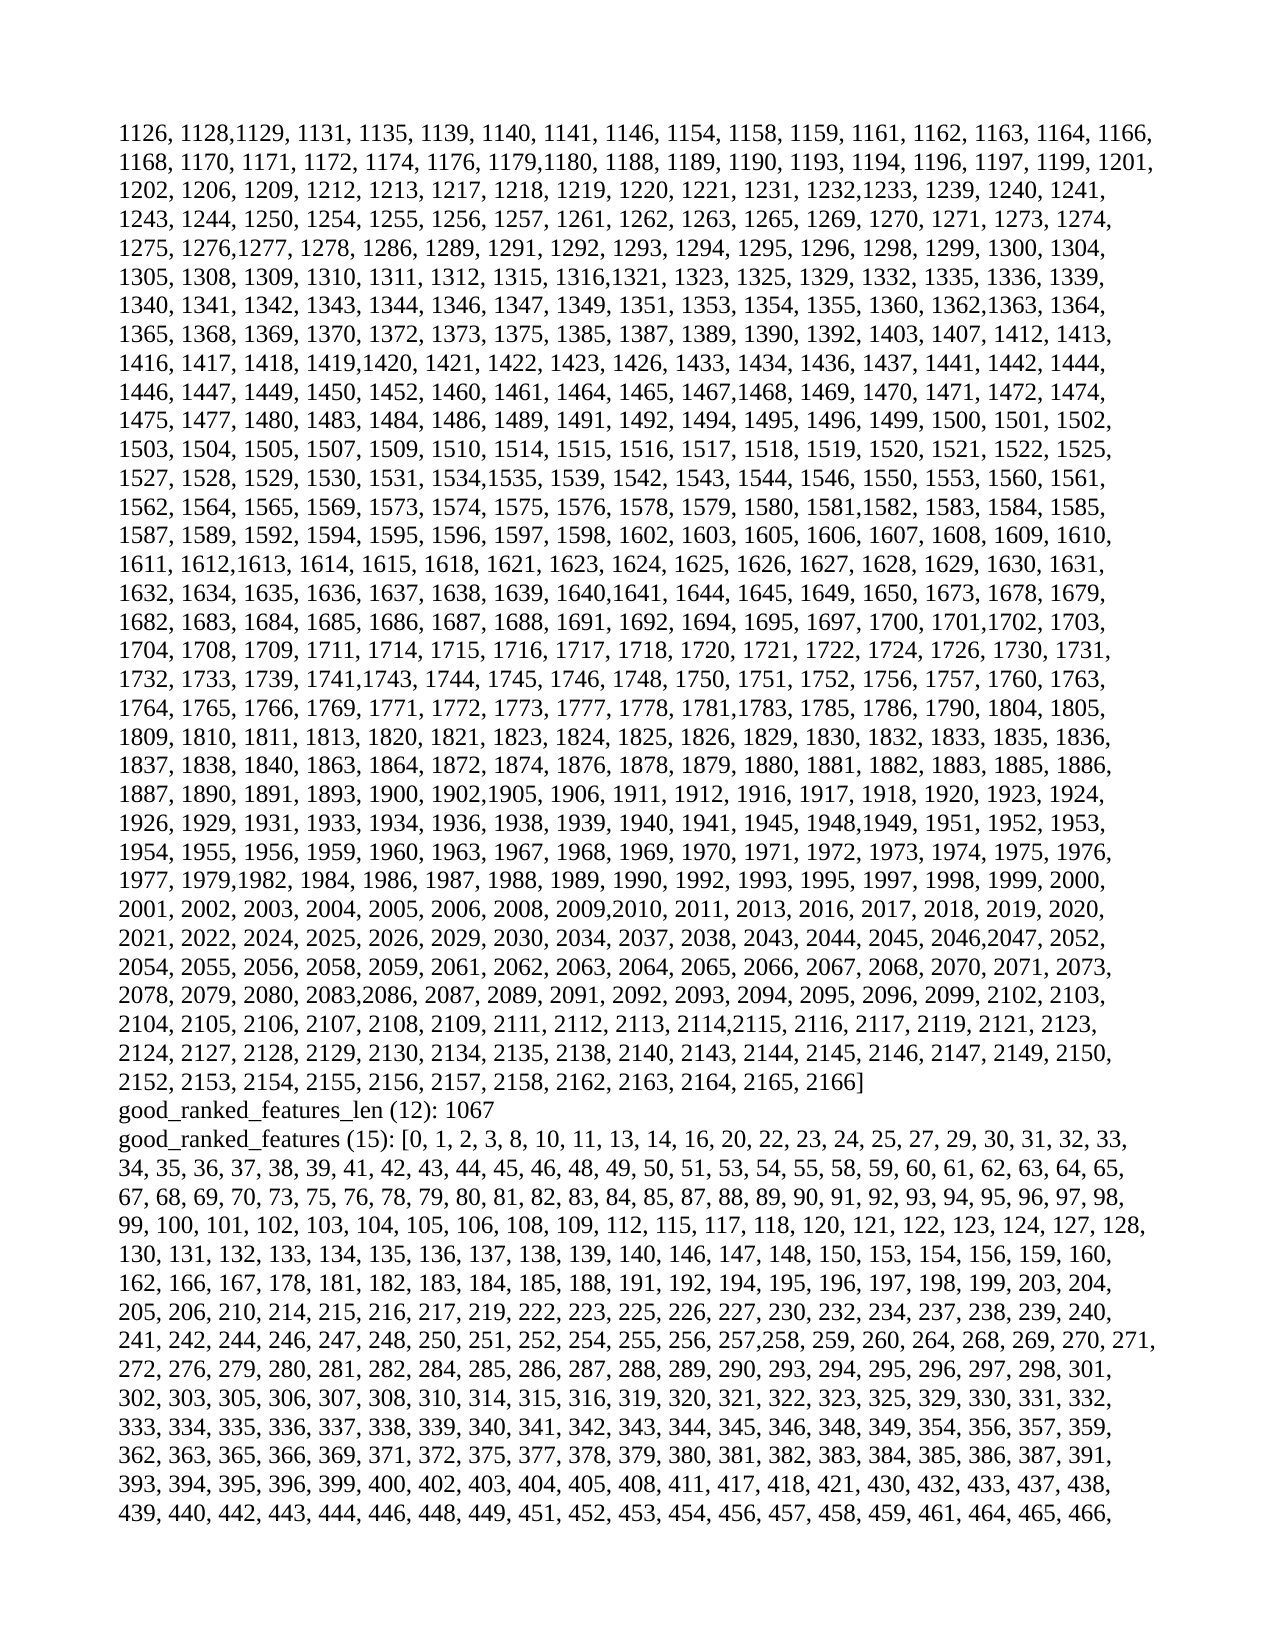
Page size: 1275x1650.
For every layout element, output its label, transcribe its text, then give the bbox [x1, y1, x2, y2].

text 2152, 2153, 2154, 2155, 2156, 2157, 2158, 2162, 2163, 2164, 2165, 2166] [118, 1067, 1157, 1096]
text good_ranked_features_len (12): 1067 [118, 1096, 1157, 1124]
text good_ranked_features (15): [0, 1, 2, 3, 8, 10, 11, 13, 14, 16, 20, 22, 23, 24, 25, 27, 29, 30, 31, 32, 33, 34, 35, 36, 37, 38, 39, 41, 42, 43, 44, 45, 46, 48, 49, 50, 51, 53, 54, 55, 58, 59, 60, 61, 62, 63, 64, 65, 67, 68, 69, 70, 73, 75, 76, 78, 79, 80, 81, 82, 83, 84, 85, 87, 88, 89, 90, 91, 92, 93, 94, 95, 96, 97, 98, 99, 100, 101, 102, 103, 104, 105, 106, 108, 109, 112, 115, 117, 118, 120, 121, 122, 123, 124, 127, 128, 130, 131, 132, 133, 134, 135, 136, 137, 138, 139, 140, 146, 147, 148, 150, 153, 154, 156, 159, 160, 162, 166, 167, 178, 181, 182, 183, 184, 185, 188, 191, 192, 194, 195, 196, 197, 198, 199, 203, 204, 205, 206, 210, 214, 215, 216, 217, 219, 222, 223, 225, 226, 227, 230, 232, 234, 237, 238, 239, 240, 241, 242, 244, 246, 247, 248, 250, 251, 252, 254, 255, 256, 257,258, 259, 260, 264, 268, 269, 270, 271, 272, 276, 279, 280, 281, 282, 284, 285, 286, 287, 288, 289, 290, 293, 294, 295, 296, 297, 298, 301, 302, 303, 305, 306, 307, 308, 310, 314, 315, 316, 319, 320, 321, 322, 323, 325, 329, 330, 331, 332, 333, 334, 335, 336, 337, 338, 339, 340, 341, 342, 343, 344, 345, 346, 348, 349, 354, 356, 357, 359, 362, 363, 365, 366, 369, 371, 372, 375, 377, 378, 379, 380, 381, 382, 383, 384, 385, 386, 387, 391, 393, 394, 395, 396, 399, 400, 402, 403, 404, 405, 408, 411, 417, 418, 421, 430, 432, 433, 437, 438, 439, 440, 442, 443, 444, 446, 448, 449, 451, 452, 453, 454, 456, 457, 458, 459, 461, 464, 465, 466, [118, 1124, 1157, 1527]
text 1837, 1838, 1840, 1863, 1864, 1872, 1874, 1876, 1878, 1879, 1880, 1881, 1882, 1883, 1885, 1886, 1887, 1890, 1891, 1893, 1900, 1902,1905, 1906, 1911, 1912, 1916, 1917, 1918, 1920, 1923, 1924, 1926, 1929, 1931, 1933, 1934, 1936, 1938, 1939, 1940, 1941, 1945, 1948,1949, 1951, 1952, 1953, 1954, 1955, 1956, 1959, 1960, 1963, 1967, 1968, 1969, 1970, 1971, 1972, 1973, 1974, 1975, 1976, 1977, 1979,1982, 1984, 1986, 1987, 1988, 1989, 1990, 1992, 1993, 1995, 1997, 1998, 1999, 2000, 2001, 2002, 2003, 2004, 2005, 2006, 2008, 2009,2010, 2011, 2013, 2016, 2017, 2018, 2019, 2020, 2021, 2022, 2024, 2025, 2026, 2029, 2030, 2034, 2037, 2038, 2043, 2044, 2045, 2046,2047, 2052, 2054, 2055, 2056, 2058, 2059, 2061, 2062, 2063, 2064, 2065, 2066, 2067, 2068, 2070, 2071, 2073, 2078, 2079, 2080, 2083,2086, 2087, 2089, 2091, 2092, 2093, 2094, 2095, 2096, 2099, 2102, 2103, 2104, 2105, 2106, 2107, 2108, 2109, 2111, 2112, 2113, 2114,2115, 2116, 2117, 2119, 2121, 2123, 2124, 2127, 2128, 2129, 2130, 2134, 2135, 2138, 2140, 2143, 2144, 2145, 2146, 2147, 2149, 2150, [118, 751, 1157, 1067]
text 1126, 1128,1129, 1131, 1135, 1139, 1140, 1141, 1146, 1154, 1158, 1159, 1161, 1162, 1163, 1164, 1166, 1168, 1170, 1171, 1172, 1174, 1176, 1179,1180, 1188, 1189, 1190, 1193, 1194, 1196, 1197, 1199, 1201, 1202, 1206, 1209, 1212, 1213, 1217, 1218, 1219, 1220, 1221, 1231, 1232,1233, 1239, 1240, 1241, 1243, 1244, 1250, 1254, 1255, 1256, 1257, 1261, 1262, 1263, 1265, 1269, 1270, 1271, 1273, 1274, 1275, 1276,1277, 1278, 1286, 1289, 1291, 1292, 1293, 1294, 1295, 1296, 1298, 1299, 1300, 1304, 1305, 1308, 1309, 1310, 1311, 1312, 1315, 1316,1321, 1323, 1325, 1329, 1332, 1335, 1336, 1339, 1340, 1341, 1342, 1343, 1344, 1346, 1347, 1349, 1351, 1353, 1354, 1355, 1360, 1362,1363, 1364, 1365, 1368, 1369, 1370, 1372, 1373, 1375, 1385, 1387, 1389, 1390, 1392, 1403, 1407, 1412, 1413, 1416, 1417, 1418, 1419,1420, 1421, 1422, 1423, 1426, 1433, 1434, 1436, 1437, 1441, 1442, 1444, 1446, 1447, 1449, 1450, 1452, 1460, 1461, 1464, 1465, 1467,1468, 1469, 1470, 1471, 1472, 1474, 1475, 1477, 1480, 1483, 1484, 1486, 1489, 1491, 1492, 1494, 1495, 1496, 1499, 1500, 1501, 1502, [118, 118, 1157, 434]
text 1503, 1504, 1505, 1507, 1509, 1510, 1514, 1515, 1516, 1517, 1518, 1519, 1520, 1521, 1522, 1525, 1527, 1528, 1529, 1530, 1531, 1534,1535, 1539, 1542, 1543, 1544, 1546, 1550, 1553, 1560, 1561, 1562, 1564, 1565, 1569, 1573, 1574, 1575, 1576, 1578, 1579, 1580, 1581,1582, 1583, 1584, 1585, 1587, 1589, 1592, 1594, 1595, 1596, 1597, 1598, 1602, 1603, 1605, 1606, 1607, 1608, 1609, 1610, 1611, 1612,1613, 1614, 1615, 1618, 1621, 1623, 1624, 1625, 1626, 1627, 1628, 1629, 1630, 1631, 1632, 1634, 1635, 1636, 1637, 1638, 1639, 1640,1641, 1644, 1645, 1649, 1650, 1673, 1678, 1679, 1682, 1683, 1684, 1685, 1686, 1687, 1688, 1691, 1692, 1694, 1695, 1697, 1700, 1701,1702, 1703, 1704, 1708, 1709, 1711, 1714, 1715, 1716, 1717, 1718, 1720, 1721, 1722, 1724, 1726, 1730, 1731, 1732, 1733, 1739, 1741,1743, 1744, 1745, 1746, 1748, 1750, 1751, 1752, 1756, 1757, 1760, 1763, 1764, 1765, 1766, 1769, 1771, 1772, 1773, 1777, 1778, 1781,1783, 1785, 1786, 1790, 1804, 1805, 1809, 1810, 1811, 1813, 1820, 1821, 1823, 1824, 1825, 1826, 1829, 1830, 1832, 1833, 1835, 1836, [118, 434, 1157, 751]
